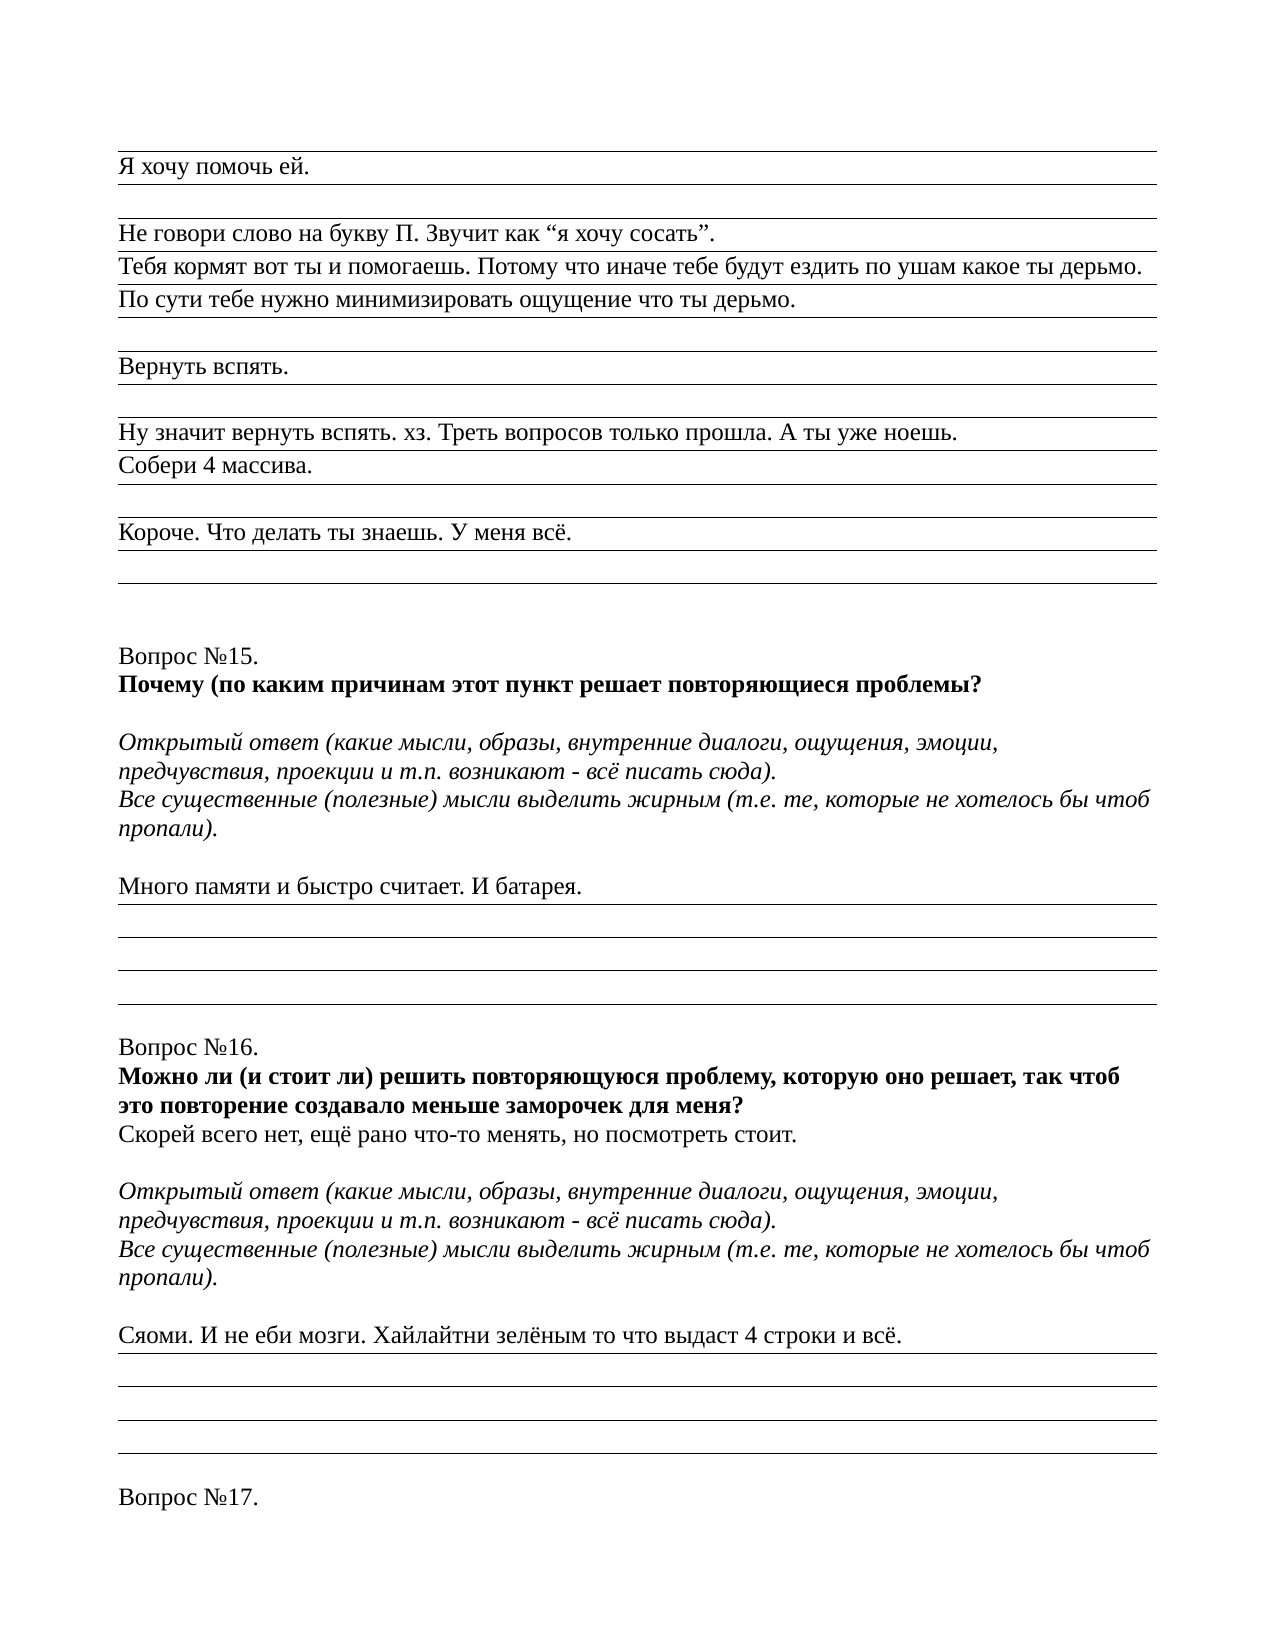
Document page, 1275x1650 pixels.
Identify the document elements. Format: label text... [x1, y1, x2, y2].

text Вопрос №17. [118, 1482, 1157, 1510]
text Собери 4 массива. [118, 451, 1157, 484]
text Много памяти и быстро считает. И батарея. [118, 871, 1157, 904]
text Сяоми. И не еби мозги. Хайлайтни зелёным то что выдаст 4 строки и всё. [118, 1320, 1157, 1353]
text По сути тебе нужно минимизировать ощущение что ты дерьмо. [118, 285, 1157, 317]
text Не говори слово на букву П. Звучит как “я хочу сосать”. [118, 219, 1157, 251]
text Вопрос №16. [118, 1032, 1157, 1061]
text Все существенные (полезные) мысли выделить жирным (т.е. те, которые не хотелось бы чтоб пропали). [118, 1234, 1157, 1291]
text Скорей всего нет, ещё рано что-то менять, но посмотреть стоит. [118, 1119, 1157, 1147]
text Открытый ответ (какие мысли, образы, внутренние диалоги, ощущения, эмоции, предчувствия, проекции и т.п. возникают - всё писать сюда). [118, 1176, 1157, 1234]
text Открытый ответ (какие мысли, образы, внутренние диалоги, ощущения, эмоции, предчувствия, проекции и т.п. возникают - всё писать сюда). [118, 727, 1157, 784]
text Я хочу помочь ей. [118, 152, 1157, 184]
text Почему (по каким причинам этот пункт решает повторяющиеся проблемы? [118, 669, 1157, 698]
text Тебя кормят вот ты и помогаешь. Потому что иначе тебе будут ездить по ушам какое ты дерьмо. [118, 252, 1157, 284]
text Короче. Что делать ты знаешь. У меня всё. [118, 518, 1157, 550]
text Ну значит вернуть вспять. хз. Треть вопросов только прошла. А ты уже ноешь. [118, 418, 1157, 450]
text Можно ли (и стоит ли) решить повторяющуюся проблему, которую оно решает, так чтоб это повторение создавало меньше заморочек для меня? [118, 1061, 1157, 1119]
text Все существенные (полезные) мысли выделить жирным (т.е. те, которые не хотелось бы чтоб пропали). [118, 784, 1157, 842]
text Вопрос №15. [118, 641, 1157, 669]
text Вернуть вспять. [118, 352, 1157, 384]
